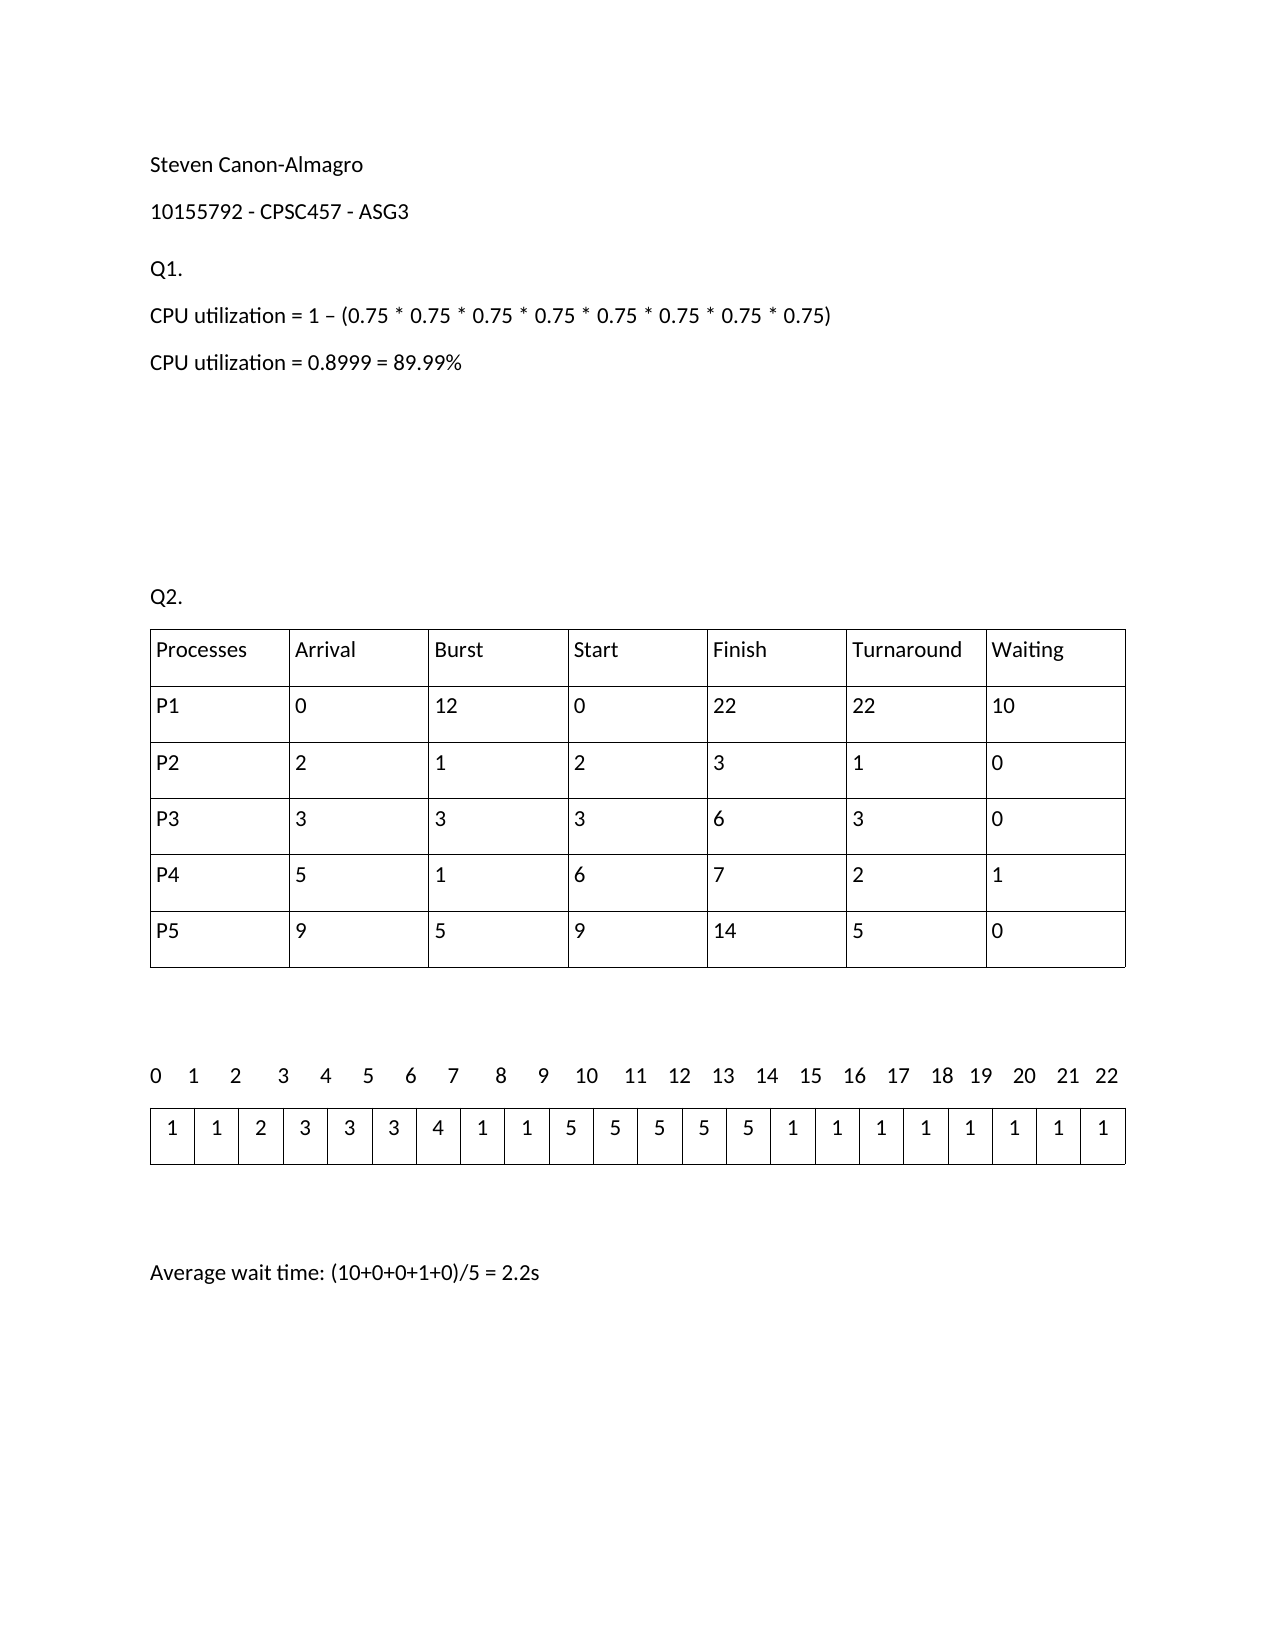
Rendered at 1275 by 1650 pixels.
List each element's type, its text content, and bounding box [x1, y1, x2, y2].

table_cell 10 [987, 687, 1125, 742]
table_cell 1 [987, 855, 1125, 911]
table_cell P3 [151, 799, 289, 854]
table_header 2 [239, 1109, 283, 1164]
table_cell 2 [569, 743, 707, 798]
table_cell P2 [151, 743, 289, 798]
table_cell 6 [569, 855, 707, 911]
table_cell P4 [151, 855, 289, 911]
table_header Waiting [987, 630, 1125, 686]
table_header 1 [1081, 1109, 1125, 1164]
table_header 1 [993, 1109, 1036, 1164]
table_cell 1 [429, 743, 568, 798]
table_cell 3 [708, 743, 846, 798]
table_header 5 [638, 1109, 682, 1164]
table_header Start [569, 630, 707, 686]
text Average wait time: (10+0+0+1+0)/5 = 2.2s [150, 1258, 1125, 1286]
text 0 1 2 3 4 5 6 7 8 9 10 11 12 13 14 15 16 17 18 19 20 21 22 [150, 1061, 1125, 1089]
table_header 1 [461, 1109, 504, 1164]
table_header 1 [904, 1109, 948, 1164]
table_header 5 [727, 1109, 770, 1164]
table_header 5 [550, 1109, 593, 1164]
table_cell 22 [847, 687, 986, 742]
table_cell 3 [847, 799, 986, 854]
table_header 3 [373, 1109, 416, 1164]
table_cell 6 [708, 799, 846, 854]
table_cell 5 [847, 912, 986, 967]
table_header 5 [594, 1109, 637, 1164]
table_cell 22 [708, 687, 846, 742]
table_cell 3 [290, 799, 428, 854]
table_cell 0 [987, 799, 1125, 854]
table_header 3 [328, 1109, 372, 1164]
table_header Arrival [290, 630, 428, 686]
table_header 1 [771, 1109, 815, 1164]
table_cell 9 [569, 912, 707, 967]
table_cell 0 [569, 687, 707, 742]
table_cell 7 [708, 855, 846, 911]
table_cell 3 [429, 799, 568, 854]
table_header Burst [429, 630, 568, 686]
table_header 1 [949, 1109, 992, 1164]
table_cell P5 [151, 912, 289, 967]
text Q1. [150, 254, 1125, 282]
table_header 1 [151, 1109, 194, 1164]
table_cell 14 [708, 912, 846, 967]
table_cell 1 [847, 743, 986, 798]
table_cell 2 [847, 855, 986, 911]
table_cell 1 [429, 855, 568, 911]
table_header 1 [195, 1109, 238, 1164]
table_header 4 [417, 1109, 460, 1164]
table_cell 5 [429, 912, 568, 967]
table_header 5 [683, 1109, 726, 1164]
table_cell 3 [569, 799, 707, 854]
table_cell 0 [290, 687, 428, 742]
table_header Processes [151, 630, 289, 686]
table_header 3 [284, 1109, 327, 1164]
table_header Finish [708, 630, 846, 686]
table_cell 5 [290, 855, 428, 911]
table_cell 9 [290, 912, 428, 967]
text Q2. [150, 582, 1125, 611]
table_cell 12 [429, 687, 568, 742]
table_cell 0 [987, 912, 1125, 967]
text CPU utilization = 1 – (0.75 * 0.75 * 0.75 * 0.75 * 0.75 * 0.75 * 0.75 * 0.75) [150, 301, 1125, 329]
text CPU utilization = 0.8999 = 89.99% [150, 348, 1125, 376]
table_cell P1 [151, 687, 289, 742]
table_header 1 [816, 1109, 859, 1164]
table_header 1 [1037, 1109, 1080, 1164]
table_header Turnaround [847, 630, 986, 686]
table_cell 0 [987, 743, 1125, 798]
table_header 1 [860, 1109, 903, 1164]
table_header 1 [505, 1109, 549, 1164]
table_cell 2 [290, 743, 428, 798]
